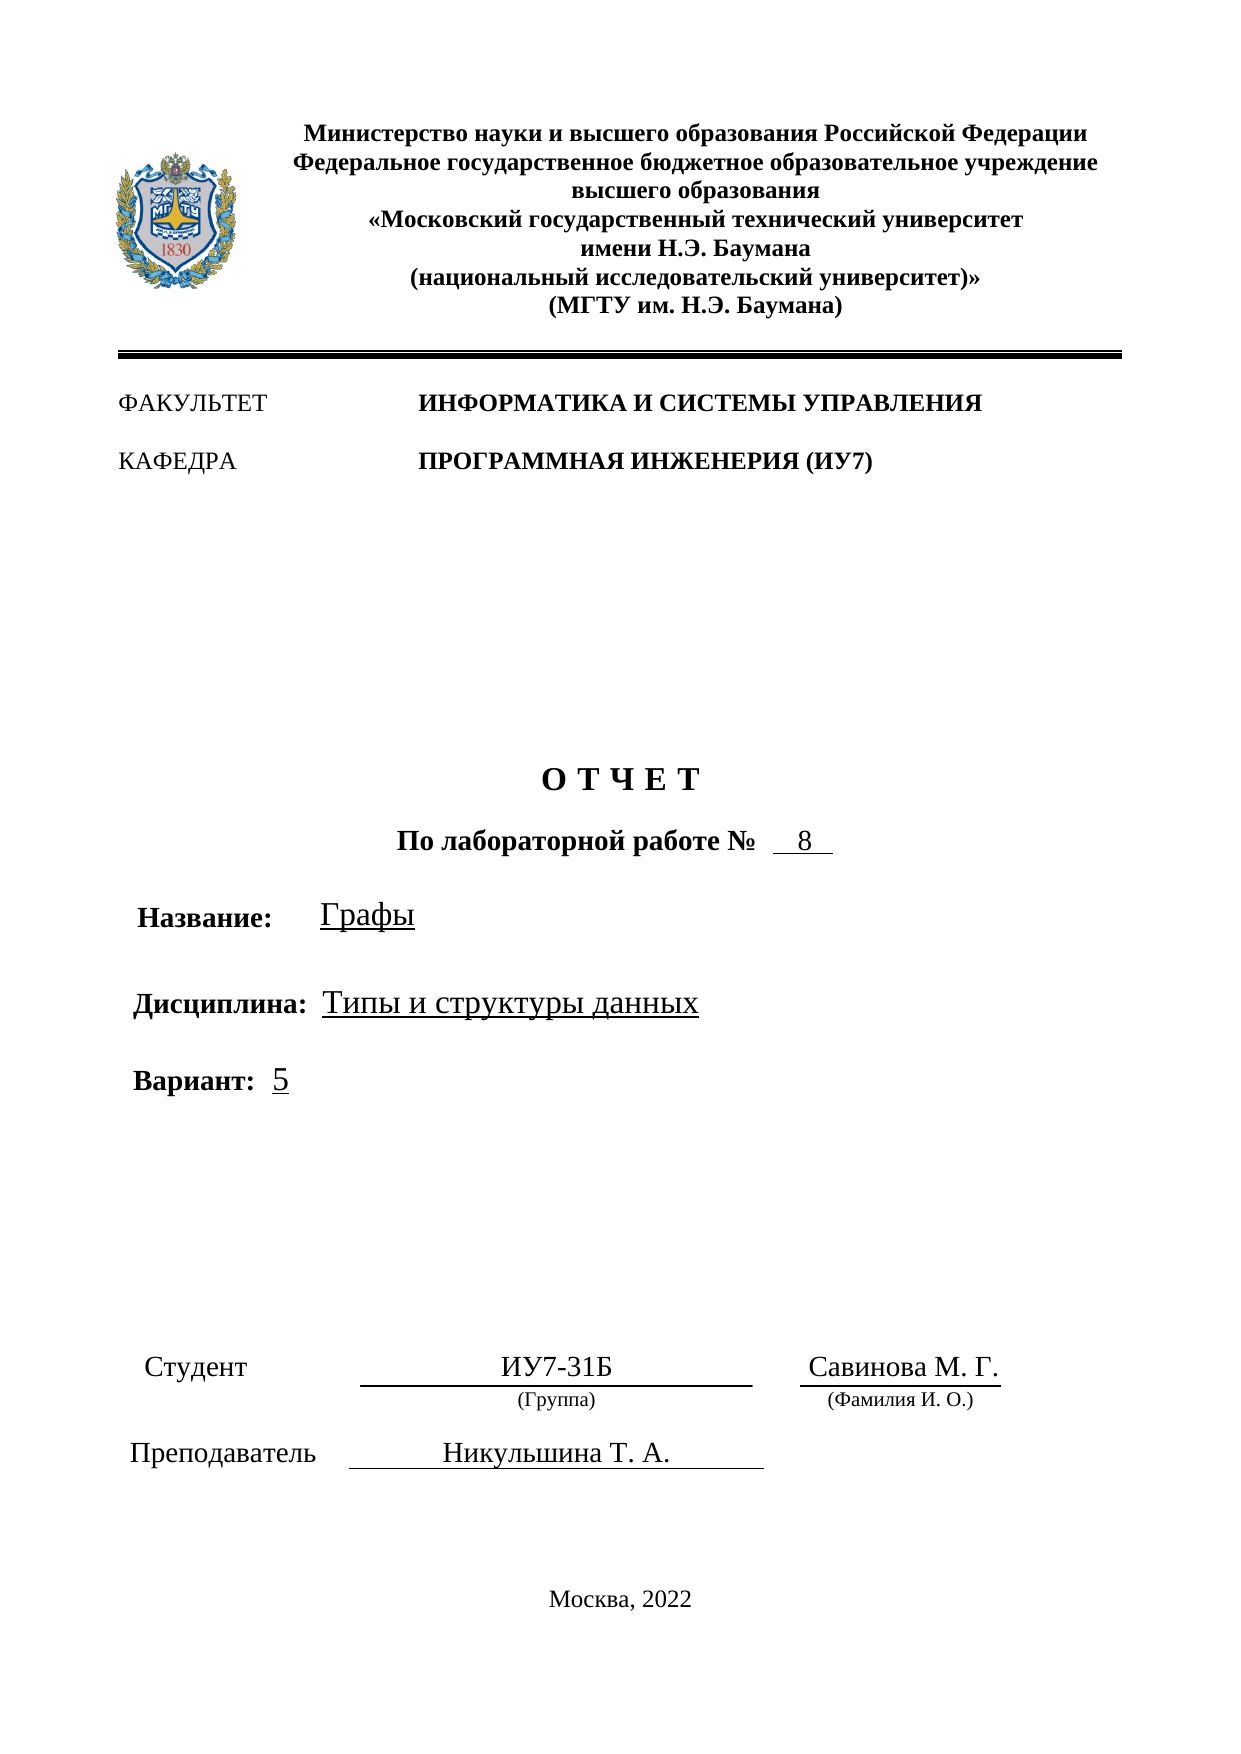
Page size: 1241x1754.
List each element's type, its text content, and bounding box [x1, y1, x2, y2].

table_cell Преподаватель [118, 1435, 349, 1468]
subtitle Графы [302, 895, 1122, 933]
table_header Студент [118, 1349, 349, 1387]
text Москва, 2022 [118, 1584, 1122, 1613]
subtitle Отчет [118, 759, 1122, 798]
table_cell (Группа) [349, 1387, 764, 1435]
text Название: [137, 900, 286, 934]
table_cell (Фамилия И. О.) [789, 1387, 1012, 1435]
picture [115, 152, 237, 289]
text Вариант: 5 [133, 1059, 1122, 1098]
table_header ИУ7-31Б [349, 1349, 764, 1387]
text КАФЕДРА ПРОГРАММНАЯ ИНЖЕНЕРИЯ (ИУ7) [118, 446, 1122, 474]
text ФАКУЛЬТЕТ Информатика и системы управления [118, 388, 1122, 417]
table_cell [764, 1435, 788, 1468]
table_header Савинова М. Г. [789, 1349, 1012, 1387]
table_header [107, 118, 254, 319]
text Дисциплина: Типы и структуры данных [133, 983, 1122, 1021]
table_header 8 [768, 823, 842, 856]
table_header [764, 1349, 788, 1387]
table_cell [118, 1387, 349, 1435]
table_cell Никульшина Т. А. [349, 1435, 764, 1468]
table_cell [764, 1387, 788, 1435]
table_cell [789, 1435, 1012, 1468]
table_header Министерство науки и высшего образования Российской Федерации Федеральное государственное бюджетное образовательное учреждение высшего образования «Московский государственный технический университет имени Н.Э. Баумана (национальный исследовательский университет)» (МГТУ им. Н.Э. Баумана) [254, 118, 1137, 319]
